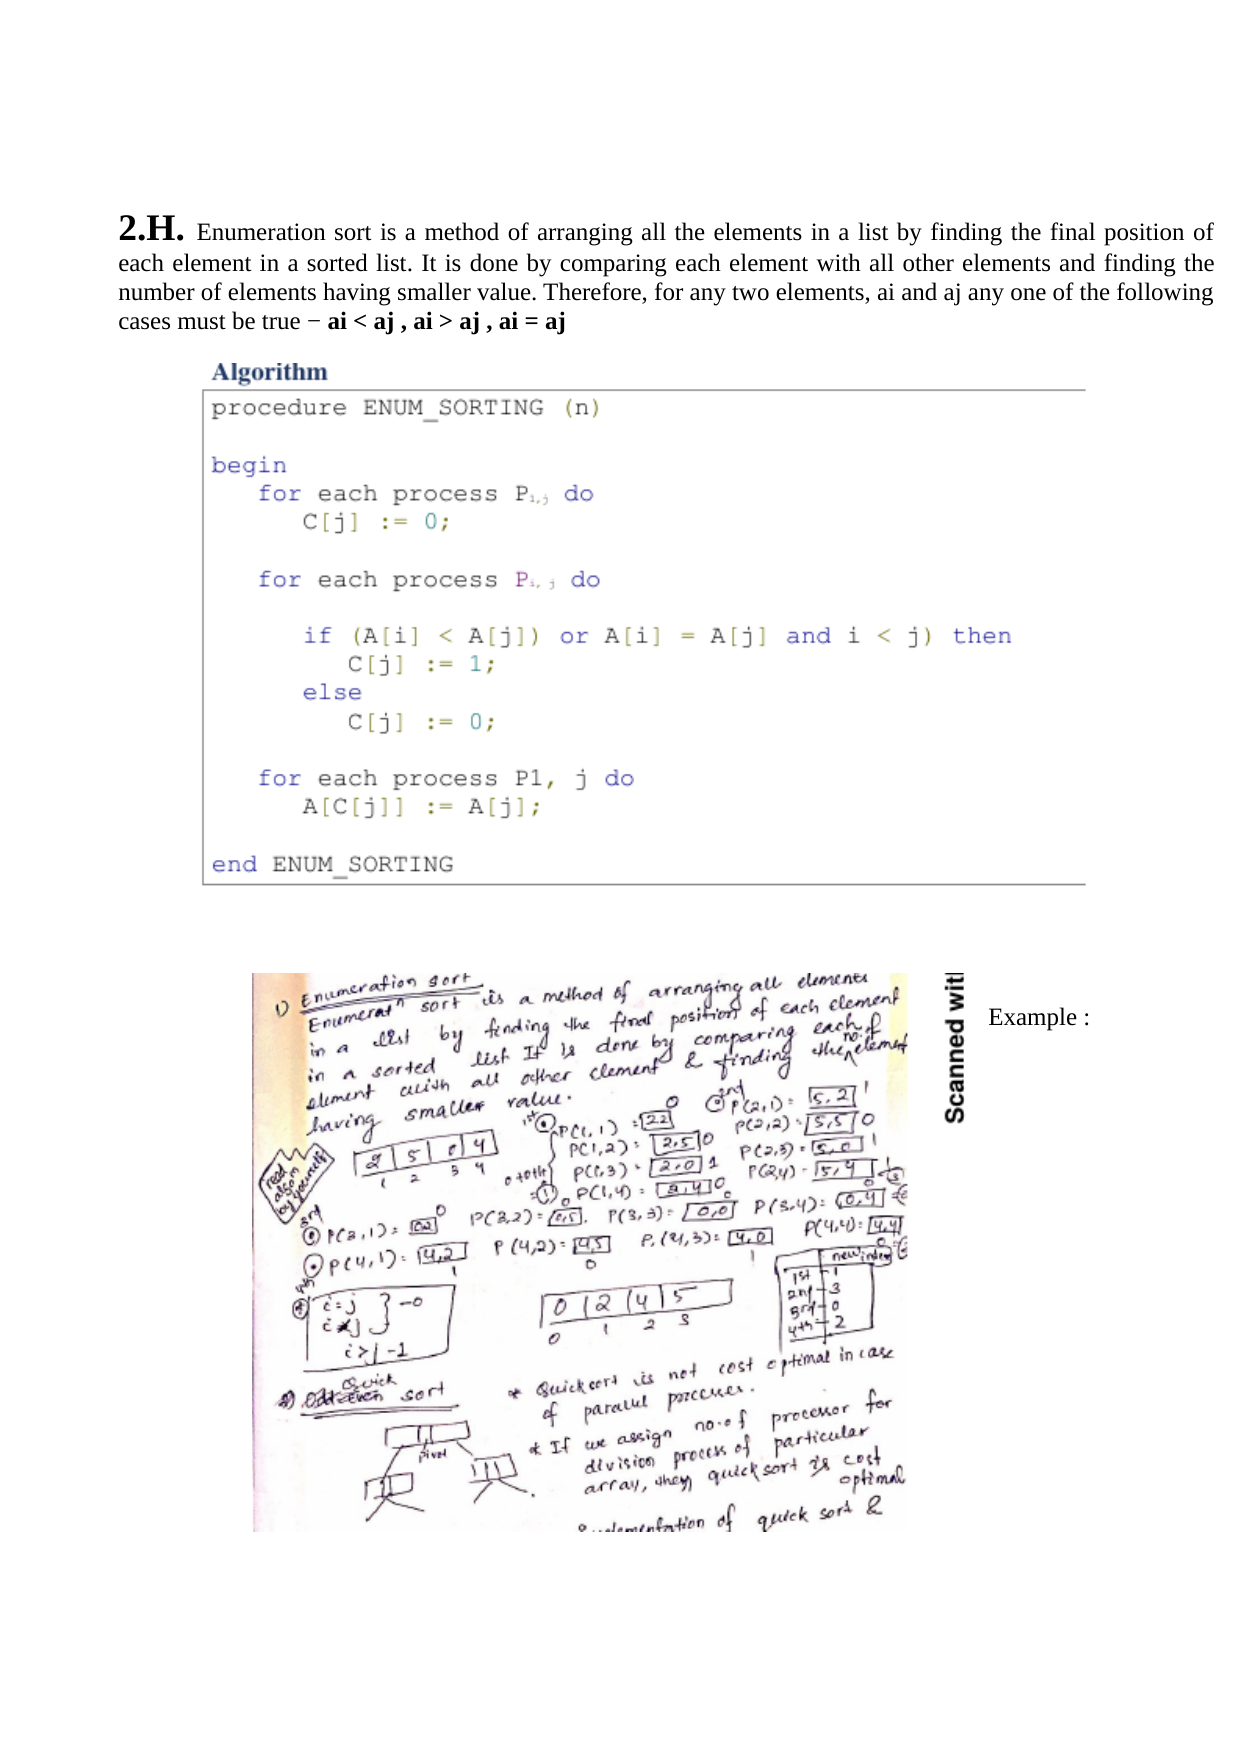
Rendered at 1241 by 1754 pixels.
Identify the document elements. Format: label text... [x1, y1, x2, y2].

picture [154, 363, 1086, 895]
subtitle 2.H. Enumeration sort is a method of arranging all the elements in a list by finding the final position of each element in a sorted list. It is done by comparing each element with all other elements and finding the number of elements having smaller value. Therefore, for any two elements, ai and aj any one of the following cases must be true − ai < aj , ai > aj , ai = aj [118, 205, 1216, 334]
subtitle Example : [989, 1002, 1216, 1031]
subtitle [118, 1002, 252, 1031]
picture [252, 973, 989, 1532]
